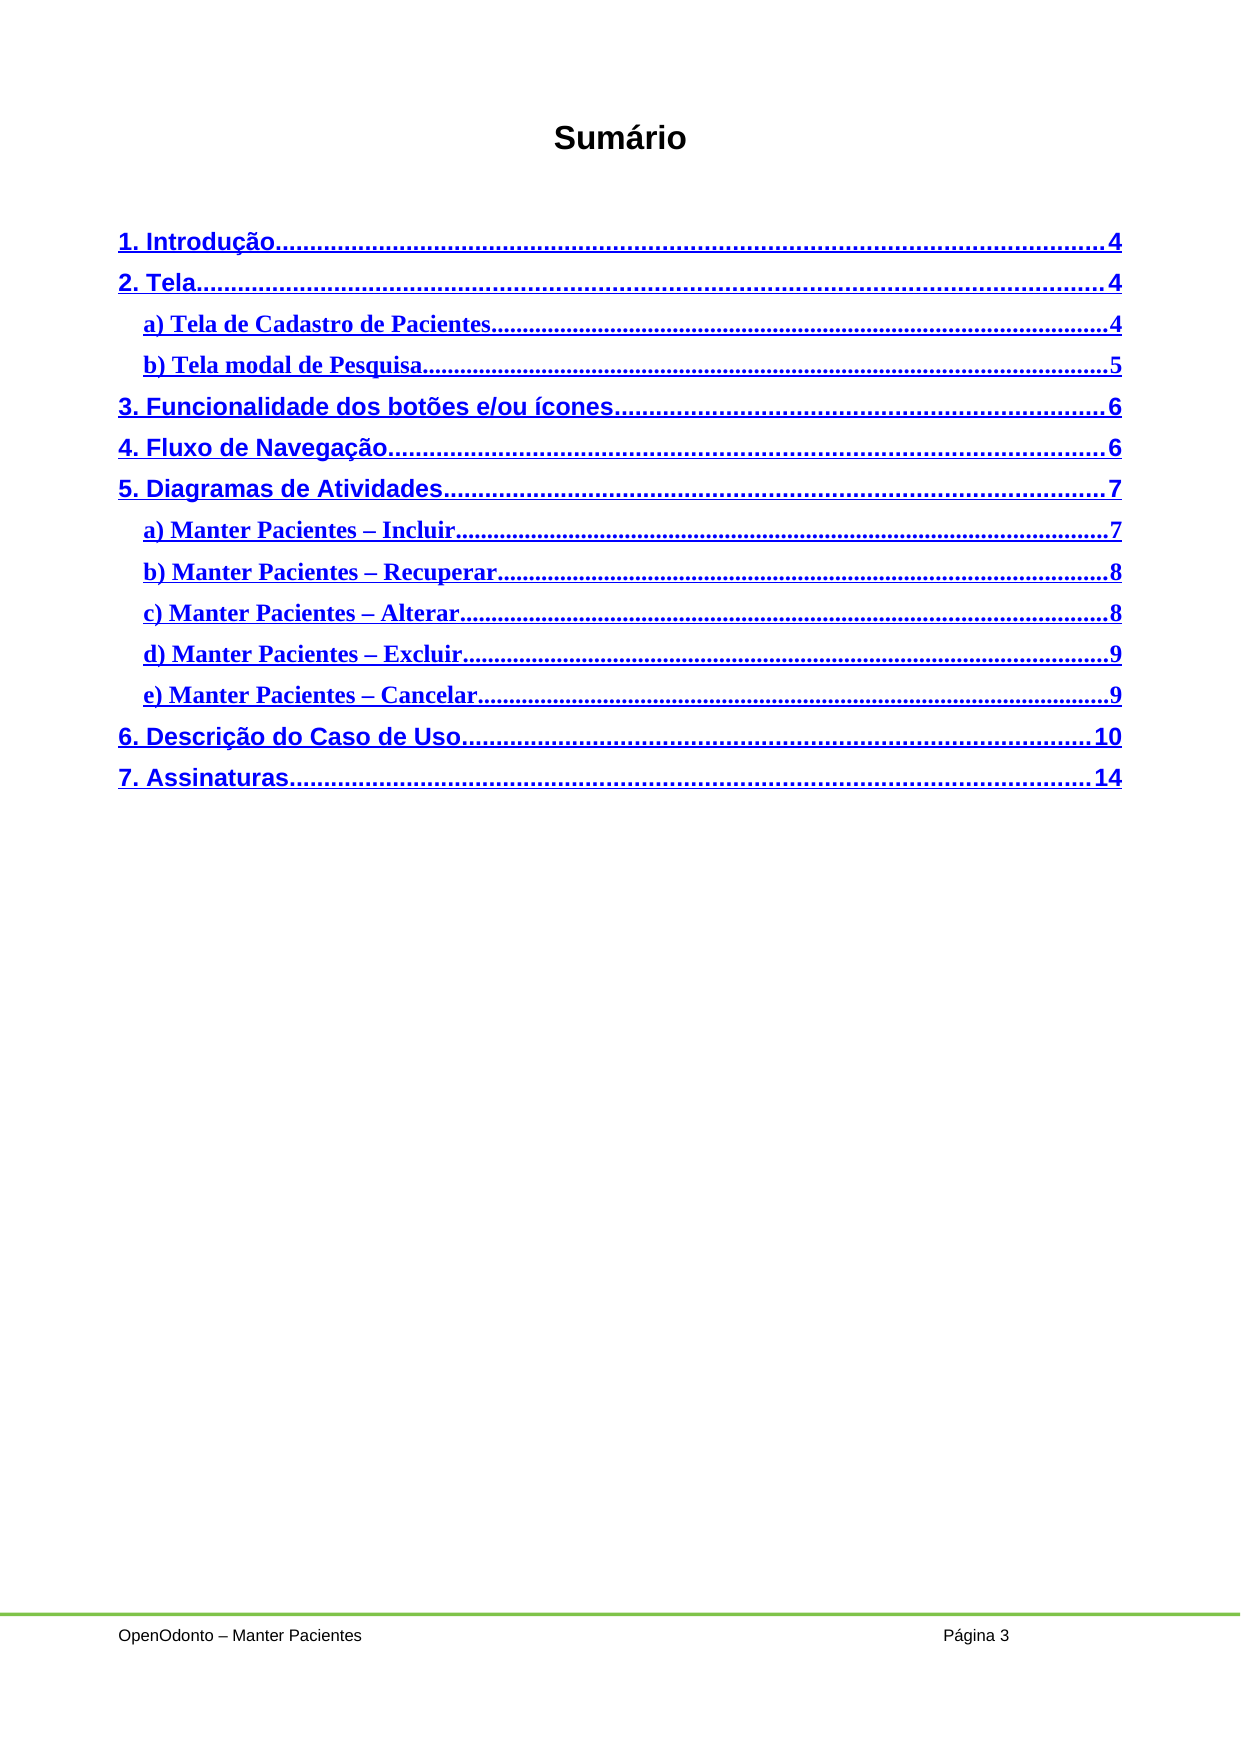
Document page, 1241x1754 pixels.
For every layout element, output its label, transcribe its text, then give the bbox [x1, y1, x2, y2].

text b) Manter Pacientes – Recuperar 8 [143, 557, 1122, 582]
text b) Tela modal de Pesquisa 5 [143, 350, 1122, 375]
text a) Manter Pacientes – Incluir 7 [143, 515, 1122, 540]
text 2. Tela 4 [118, 268, 1122, 293]
text 6. Descrição do Caso de Uso 10 [118, 722, 1122, 746]
title Sumário [118, 118, 1122, 157]
text c) Manter Pacientes – Alterar 8 [143, 598, 1122, 623]
text a) Tela de Cadastro de Pacientes 4 [143, 309, 1122, 334]
text d) Manter Pacientes – Excluir 9 [143, 639, 1122, 664]
text 3. Funcionalidade dos botões e/ou ícones 6 [118, 392, 1122, 416]
text 5. Diagramas de Atividades 7 [118, 474, 1122, 499]
text 1. Introdução 4 [118, 227, 1122, 251]
text e) Manter Pacientes – Cancelar 9 [143, 680, 1122, 705]
text 7. Assinaturas 14 [118, 763, 1122, 788]
text 4. Fluxo de Navegação 6 [118, 433, 1122, 458]
